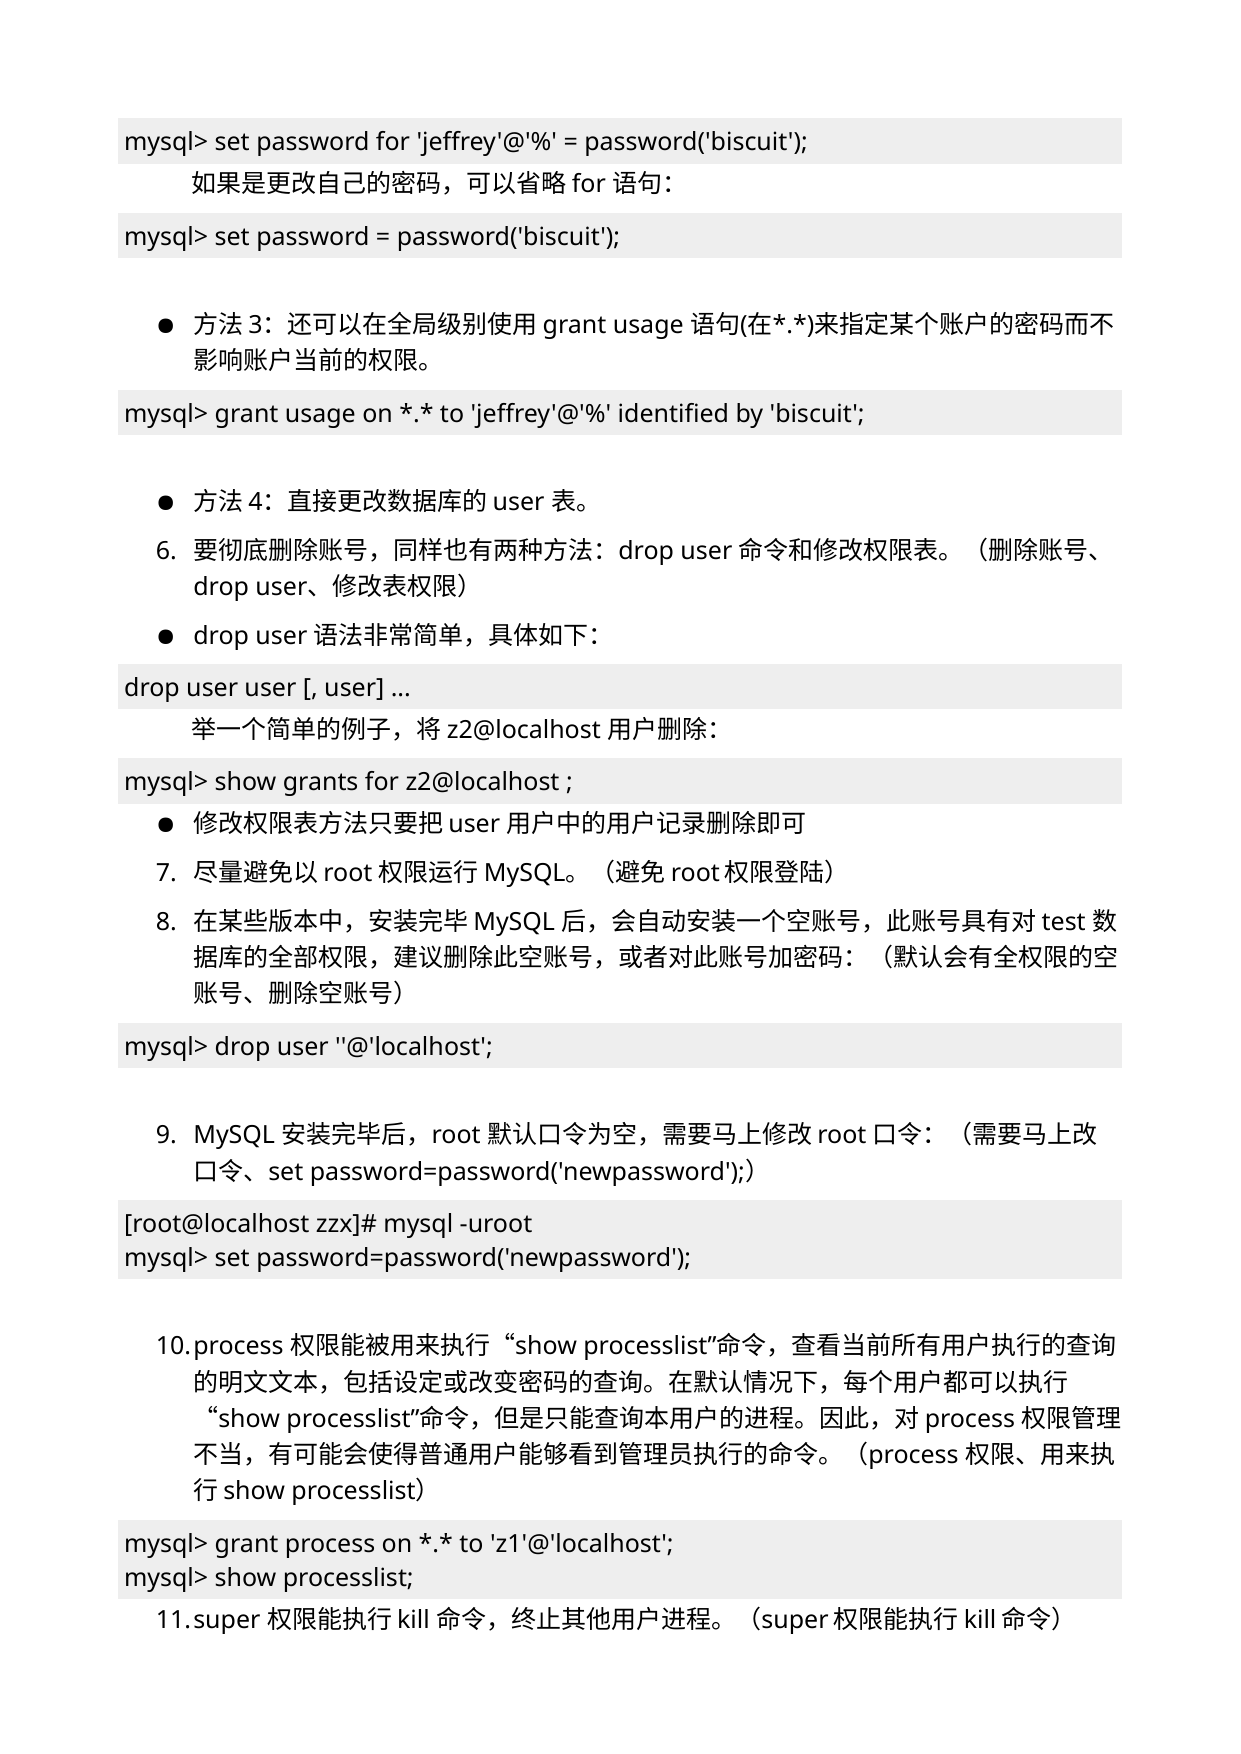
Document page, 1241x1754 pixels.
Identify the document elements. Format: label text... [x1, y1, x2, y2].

list MySQL 安装完毕后，root 默认口令为空，需要马上修改root 口令：（需要马上改口令、set password=password('newpassword');） [156, 1115, 1122, 1187]
table_header mysql> grant usage on *.* to 'jeffrey'@'%' identified by 'biscuit'; [118, 390, 1122, 435]
list super 权限能执行kill 命令，终止其他用户进程。（super权限能执行kill命令） [156, 1599, 1122, 1635]
table_header mysql> set password = password('biscuit'); [118, 213, 1122, 258]
table_header drop user user [, user] ... [118, 664, 1122, 709]
table_header mysql> set password for 'jeffrey'@'%' = password('biscuit'); [118, 118, 1122, 164]
table_header mysql> grant process on *.* to 'z1'@'localhost'; mysql> show processlist; [118, 1520, 1122, 1599]
table_header mysql> drop user ''@'localhost'; [118, 1023, 1122, 1068]
list 方法3：还可以在全局级别使用grant usage 语句(在*.*)来指定某个账户的密码而不影响账户当前的权限。 [156, 304, 1122, 377]
list 尽量避免以root 权限运行MySQL。（避免root权限登陆） [156, 853, 1122, 889]
table_header [root@localhost zzx]# mysql -uroot mysql> set password=password('newpassword'); [118, 1200, 1122, 1279]
list 方法4：直接更改数据库的user 表。 [156, 482, 1122, 518]
text 如果是更改自己的密码，可以省略for 语句： [118, 164, 1122, 200]
list 在某些版本中，安装完毕MySQL 后，会自动安装一个空账号，此账号具有对test 数据库的全部权限，建议删除此空账号，或者对此账号加密码：（默认会有全权限的空账号、删除空账号） [156, 901, 1122, 1010]
table_header mysql> show grants for z2@localhost ; [118, 758, 1122, 804]
list process 权限能被用来执行“show processlist”命令，查看当前所有用户执行的查询的明文文本，包括设定或改变密码的查询。在默认情况下，每个用户都可以执行“show processlist”命令，但是只能查询本用户的进程。因此，对process 权限管理不当，有可能会使得普通用户能够看到管理员执行的命令。（process 权限、用来执行show processlist） [156, 1326, 1122, 1507]
list 要彻底删除账号，同样也有两种方法：drop user 命令和修改权限表。（删除账号、drop user、修改表权限） [156, 530, 1122, 603]
list 修改权限表方法只要把user 用户中的用户记录删除即可 [156, 804, 1122, 840]
text 举一个简单的例子，将z2@localhost 用户删除： [118, 709, 1122, 746]
list drop user 语法非常简单，具体如下： [156, 615, 1122, 652]
